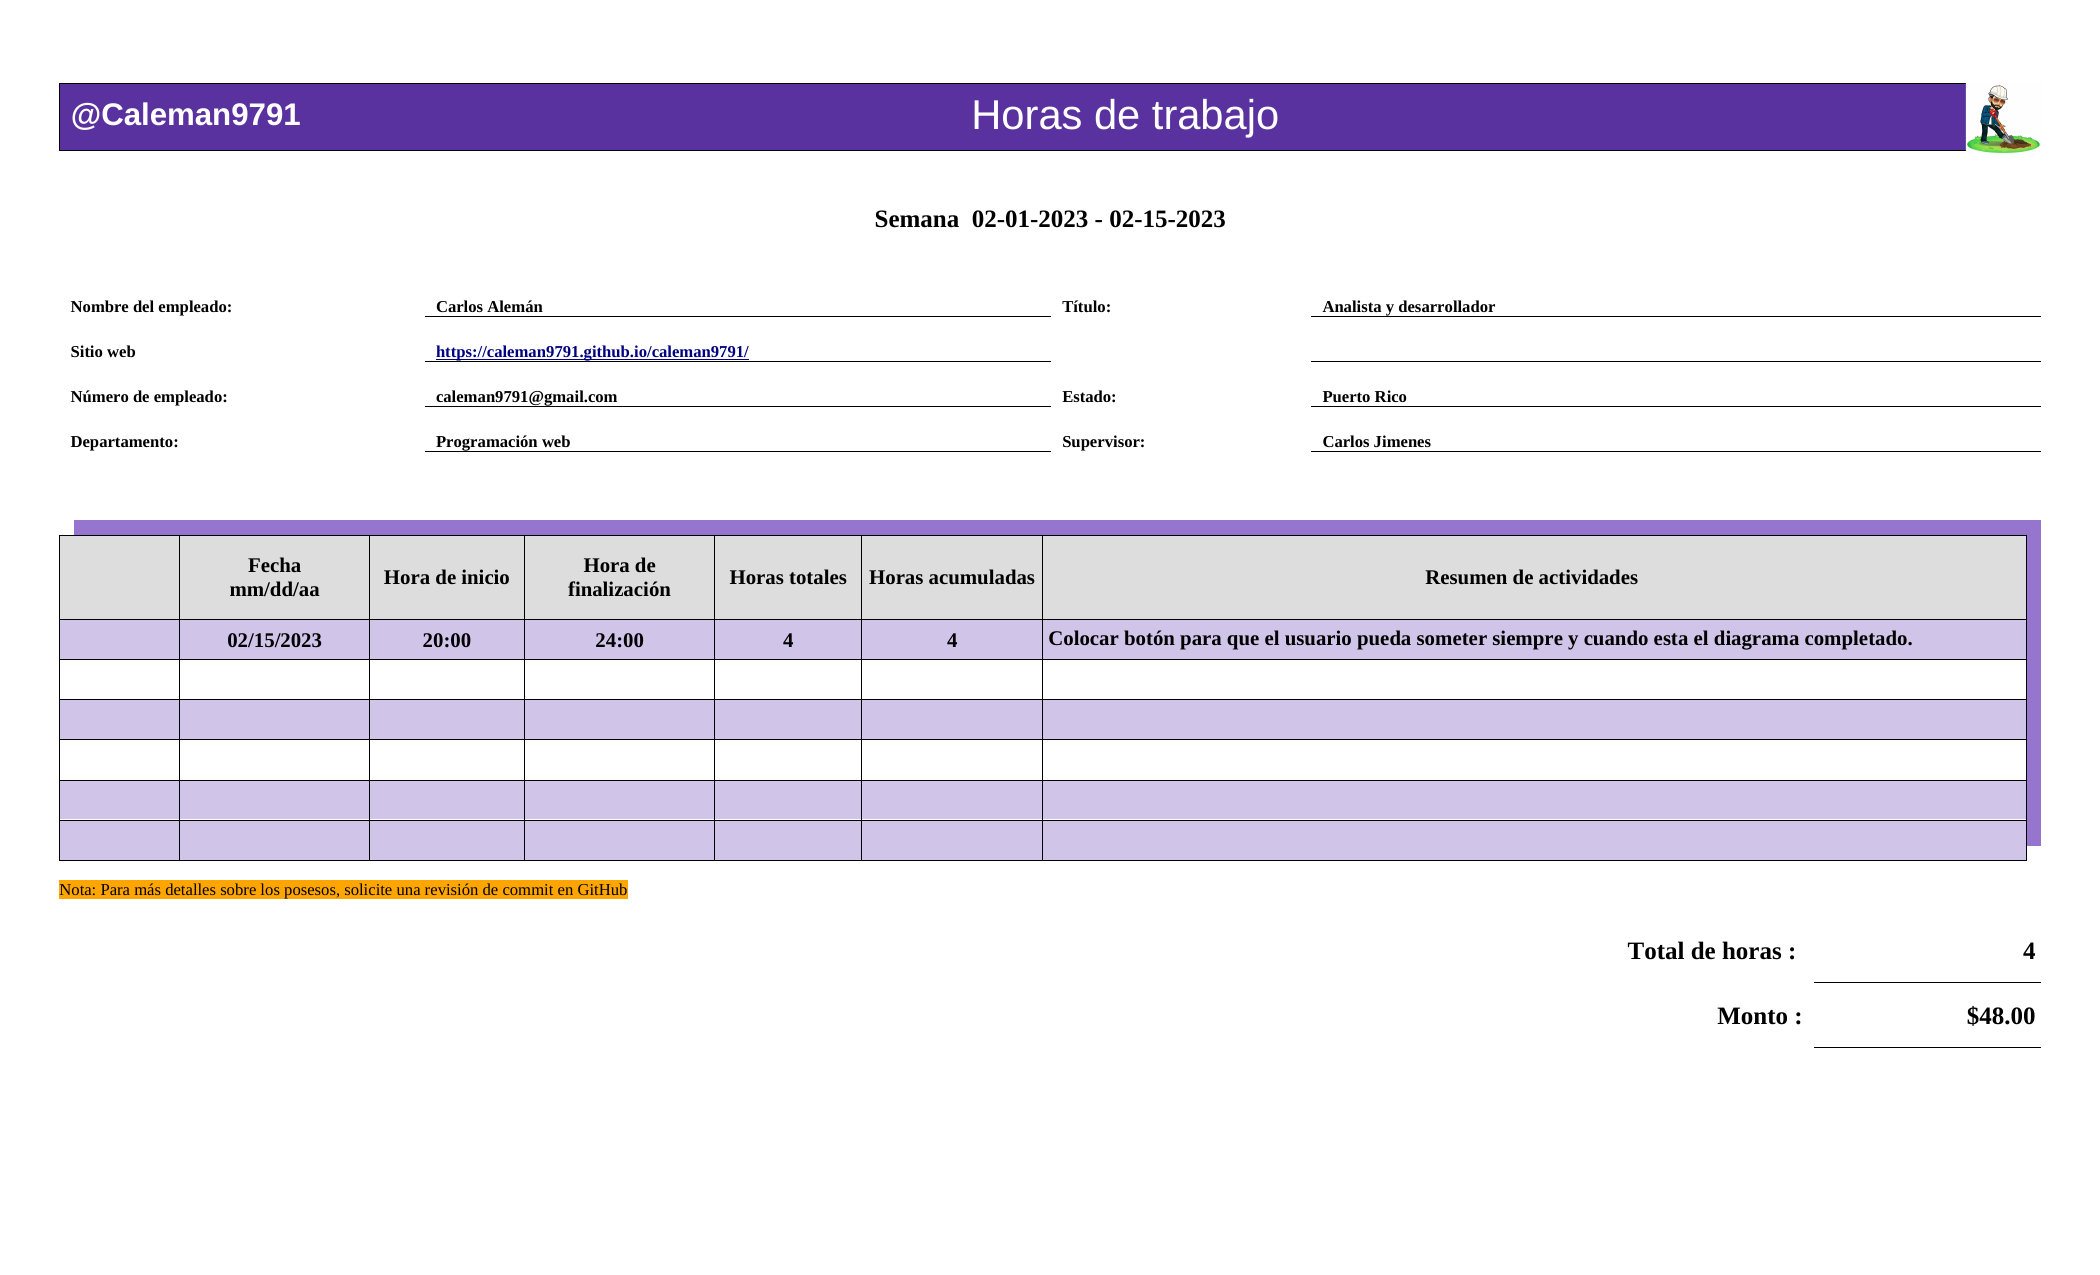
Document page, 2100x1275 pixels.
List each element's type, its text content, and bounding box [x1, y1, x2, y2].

table_cell Carlos Jimenes [1311, 407, 2041, 451]
table_cell [525, 660, 714, 699]
table_cell 20:00 [370, 620, 524, 659]
table_header Analista y desarrollador [1311, 271, 2041, 316]
table_header Carlos Alemán [425, 271, 1051, 316]
table_cell [60, 740, 179, 779]
table_cell Supervisor: [1051, 406, 1311, 451]
table_cell [370, 700, 524, 739]
table_cell [370, 781, 524, 819]
text Semana 02-01-2023 - 02-15-2023 [59, 204, 2041, 233]
table_header Horas acumuladas [862, 536, 1042, 619]
table_cell 24:00 [525, 620, 714, 659]
table_cell [715, 740, 861, 779]
table_header Nombre del empleado: [59, 271, 424, 316]
table_cell [862, 660, 1042, 699]
table_cell Número de empleado: [59, 361, 424, 406]
table_header Hora de finalización [525, 536, 714, 619]
table_cell Estado: [1051, 361, 1311, 406]
table_header [60, 536, 179, 619]
table_cell [60, 821, 179, 860]
table_header Total de horas : [1412, 918, 1814, 982]
table_cell Sitio web [59, 316, 424, 361]
table_header Fecha mm/dd/aa [180, 536, 369, 619]
table_cell [715, 700, 861, 739]
table_cell [180, 781, 369, 819]
table_cell [180, 660, 369, 699]
table_cell [370, 660, 524, 699]
table_cell [1311, 317, 2041, 361]
table_cell Monto : [1412, 982, 1814, 1047]
table_cell [60, 781, 179, 819]
table_cell Programación web [425, 407, 1051, 451]
table_cell 4 [862, 620, 1042, 659]
table_cell [715, 821, 861, 860]
table_cell [525, 821, 714, 860]
table_cell [1043, 781, 2026, 819]
table_cell [862, 740, 1042, 779]
table_cell [180, 821, 369, 860]
table_cell [60, 620, 179, 659]
table_cell [862, 700, 1042, 739]
table_cell 02/15/2023 [180, 620, 369, 659]
table_cell Departamento: [59, 406, 424, 451]
table_header Hora de inicio [370, 536, 524, 619]
table_cell 4 [715, 620, 861, 659]
table_cell [1043, 660, 2026, 699]
table_cell https://caleman9791.github.io/caleman9791/ [425, 317, 1051, 361]
table_cell caleman9791@gmail.com [425, 362, 1051, 406]
table_cell [180, 740, 369, 779]
table_cell [715, 781, 861, 819]
table_cell [60, 660, 179, 699]
table_cell [862, 821, 1042, 860]
table_header Resumen de actividades [1043, 536, 2026, 619]
table_cell [1051, 316, 1311, 361]
table_cell [525, 781, 714, 819]
table_cell [1043, 821, 2026, 860]
picture [1965, 82, 2042, 155]
table_header Horas totales [715, 536, 861, 619]
table_cell [60, 700, 179, 739]
table_cell [1043, 740, 2026, 779]
table_cell Colocar botón para que el usuario pueda someter siempre y cuando esta el diagrama completado. [1043, 620, 2026, 659]
text Nota: Para más detalles sobre los posesos, solicite una revisión de commit en GitHub [59, 880, 2041, 899]
table_cell [180, 700, 369, 739]
table_cell [370, 740, 524, 779]
table_cell [370, 821, 524, 860]
table_header Título: [1051, 271, 1311, 316]
table_cell Puerto Rico [1311, 362, 2041, 406]
table_cell [525, 700, 714, 739]
table_cell $48.00 [1814, 983, 2041, 1047]
table_cell [525, 740, 714, 779]
table_cell [715, 660, 861, 699]
table_cell [862, 781, 1042, 819]
table_cell [1043, 700, 2026, 739]
table_header 4 [1814, 918, 2041, 982]
